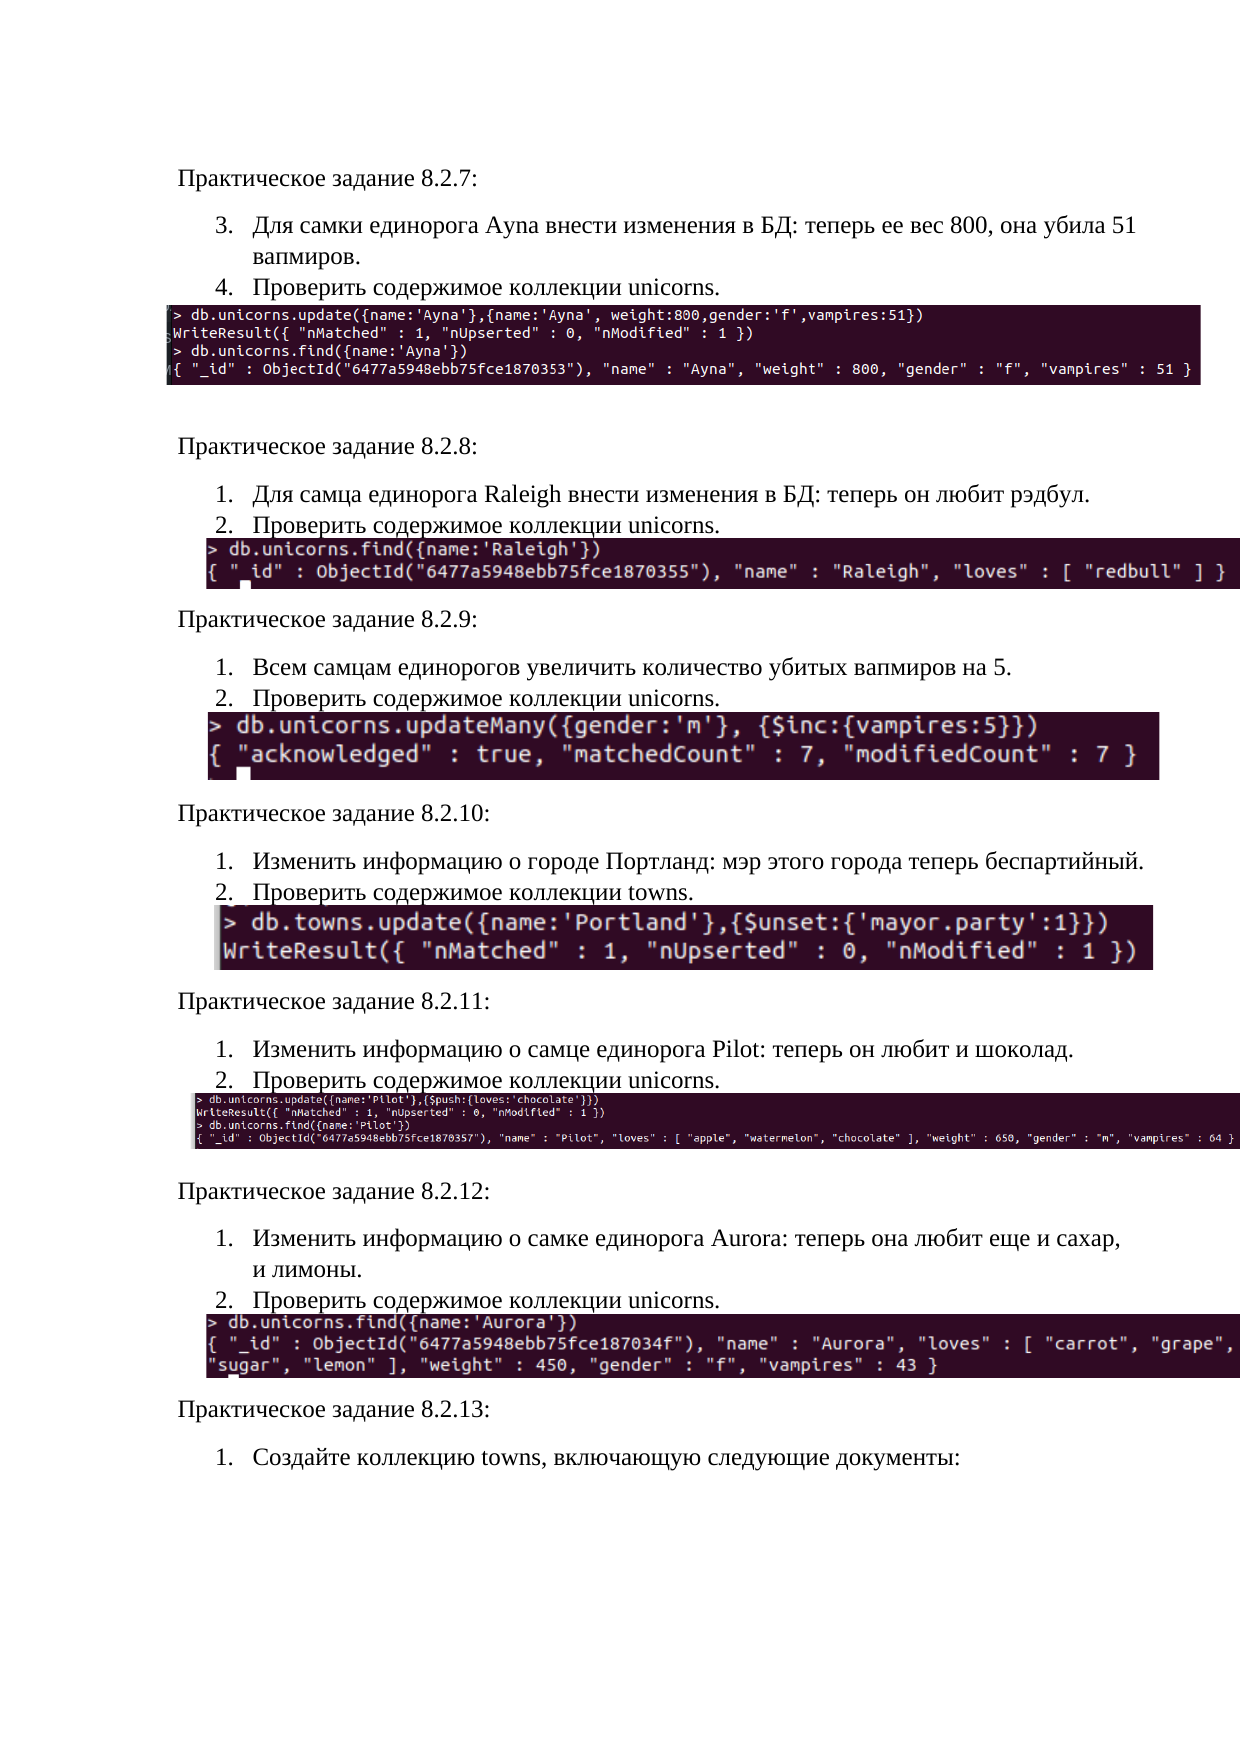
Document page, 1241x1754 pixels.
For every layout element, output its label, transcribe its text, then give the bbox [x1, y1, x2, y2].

text Практическое задание 8.2.11: [177, 949, 1201, 1015]
list Проверить содержимое коллекции unicorns. [215, 272, 1201, 301]
text Практическое задание 8.2.9: [177, 581, 1201, 633]
list Проверить содержимое коллекции towns. [215, 877, 1201, 906]
picture [207, 712, 1160, 780]
list Изменить информацию о городе Портланд: мэр этого города теперь беспартийный. [215, 846, 1201, 874]
picture [206, 1314, 1240, 1378]
text Практическое задание 8.2.7: [177, 163, 1201, 191]
text Практическое задание 8.2.8: [177, 431, 1201, 460]
list Проверить содержимое коллекции unicorns. [215, 1065, 1201, 1093]
list Для самки единорога Ayna внести изменения в БД: теперь ее вес 800, она убила 51 вапмиров. [215, 210, 1137, 270]
list Для самца единорога Raleigh внести изменения в БД: теперь он любит рэдбул. [215, 479, 1201, 508]
text Практическое задание 8.2.12: [177, 1176, 1201, 1204]
list Создайте коллекцию towns, включающую следующие документы: [215, 1442, 1201, 1471]
list Проверить содержимое коллекции unicorns. [215, 510, 1201, 538]
text Практическое задание 8.2.13: [177, 1358, 1201, 1423]
picture [206, 538, 1240, 589]
text Практическое задание 8.2.10: [177, 758, 1201, 827]
list Изменить информацию о самце единорога Pilot: теперь он любит и шоколад. [215, 1034, 1201, 1062]
picture [214, 905, 1154, 970]
list Проверить содержимое коллекции unicorns. [215, 1286, 1201, 1314]
list Изменить информацию о самке единорога Aurora: теперь она любит еще и сахар, и лимоны. [215, 1223, 1141, 1283]
picture [190, 1093, 1240, 1149]
picture [166, 305, 1201, 385]
list Проверить содержимое коллекции unicorns. [215, 683, 1201, 712]
list Всем самцам единорогов увеличить количество убитых вапмиров на 5. [215, 652, 1201, 681]
